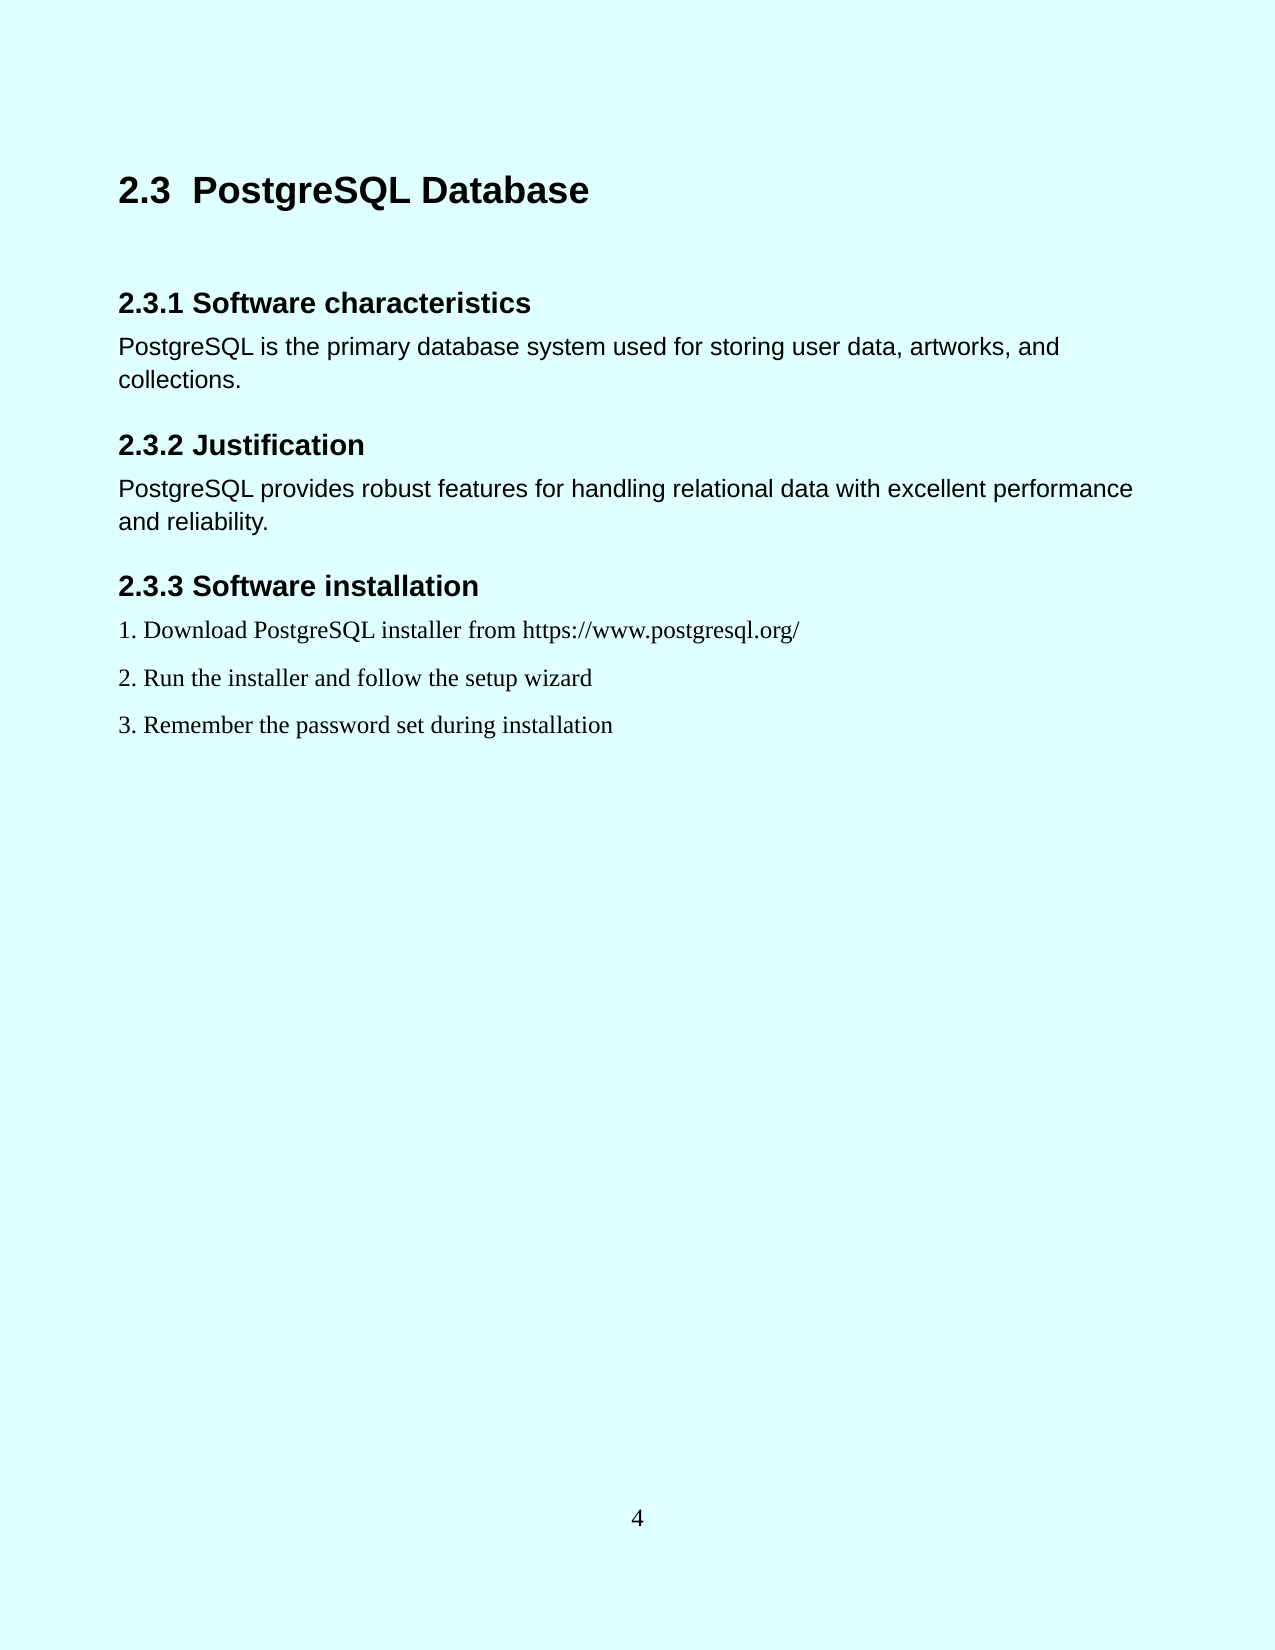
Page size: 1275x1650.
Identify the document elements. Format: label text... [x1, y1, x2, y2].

subtitle Justification [118, 427, 1157, 461]
subtitle Software characteristics [118, 286, 1157, 320]
text 1. Download PostgreSQL installer from https://www.postgresql.org/ [118, 615, 1157, 644]
text 2. Run the installer and follow the setup wizard [118, 663, 1157, 692]
subtitle Software installation [118, 569, 1157, 603]
text 3. Remember the password set during installation [118, 710, 1157, 739]
subtitle PostgreSQL Database [118, 168, 1157, 211]
text PostgreSQL is the primary database system used for storing user data, artworks, and collections. [118, 332, 1157, 394]
text PostgreSQL provides robust features for handling relational data with excellent performance and reliability. [118, 474, 1157, 536]
